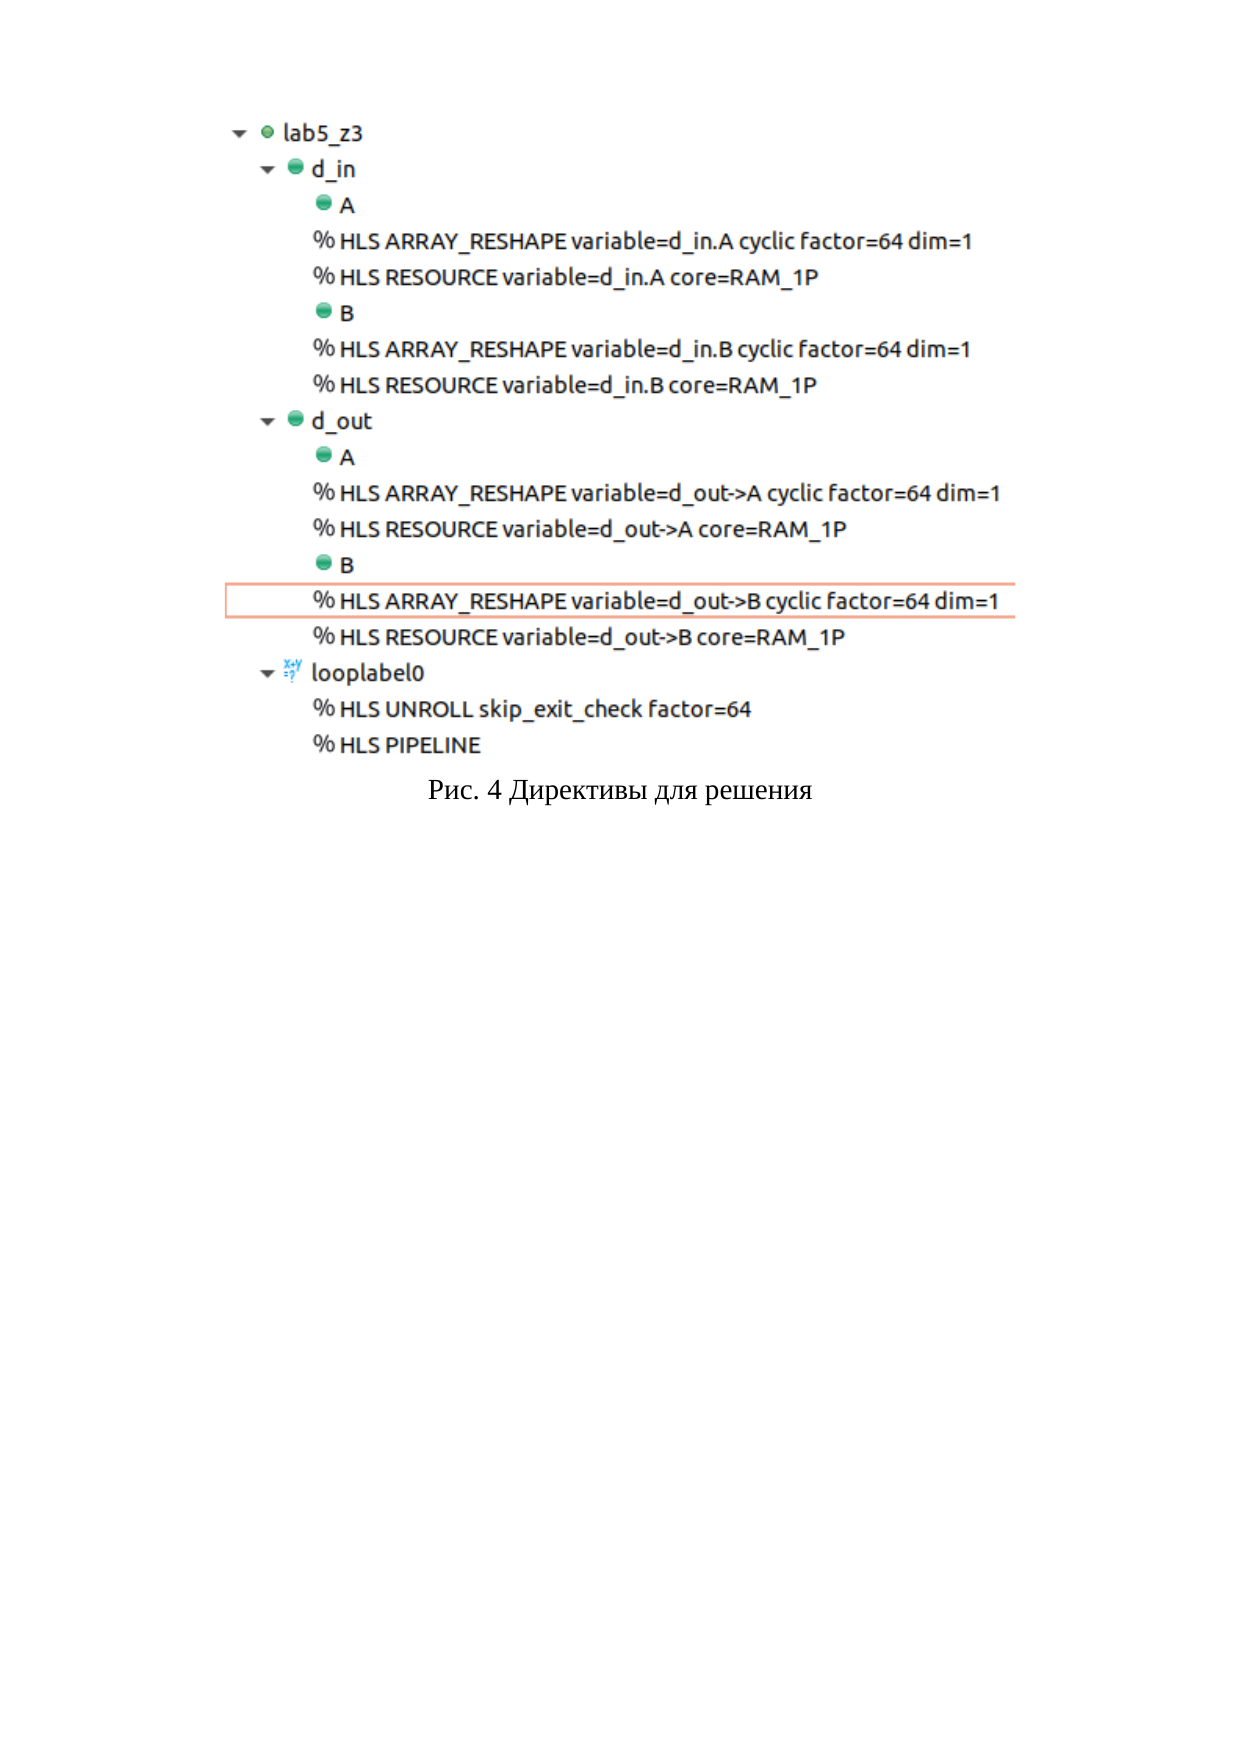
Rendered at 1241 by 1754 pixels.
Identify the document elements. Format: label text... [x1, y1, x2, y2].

text Рис. 4 Директивы для решения [118, 772, 1122, 806]
picture [224, 118, 1016, 769]
